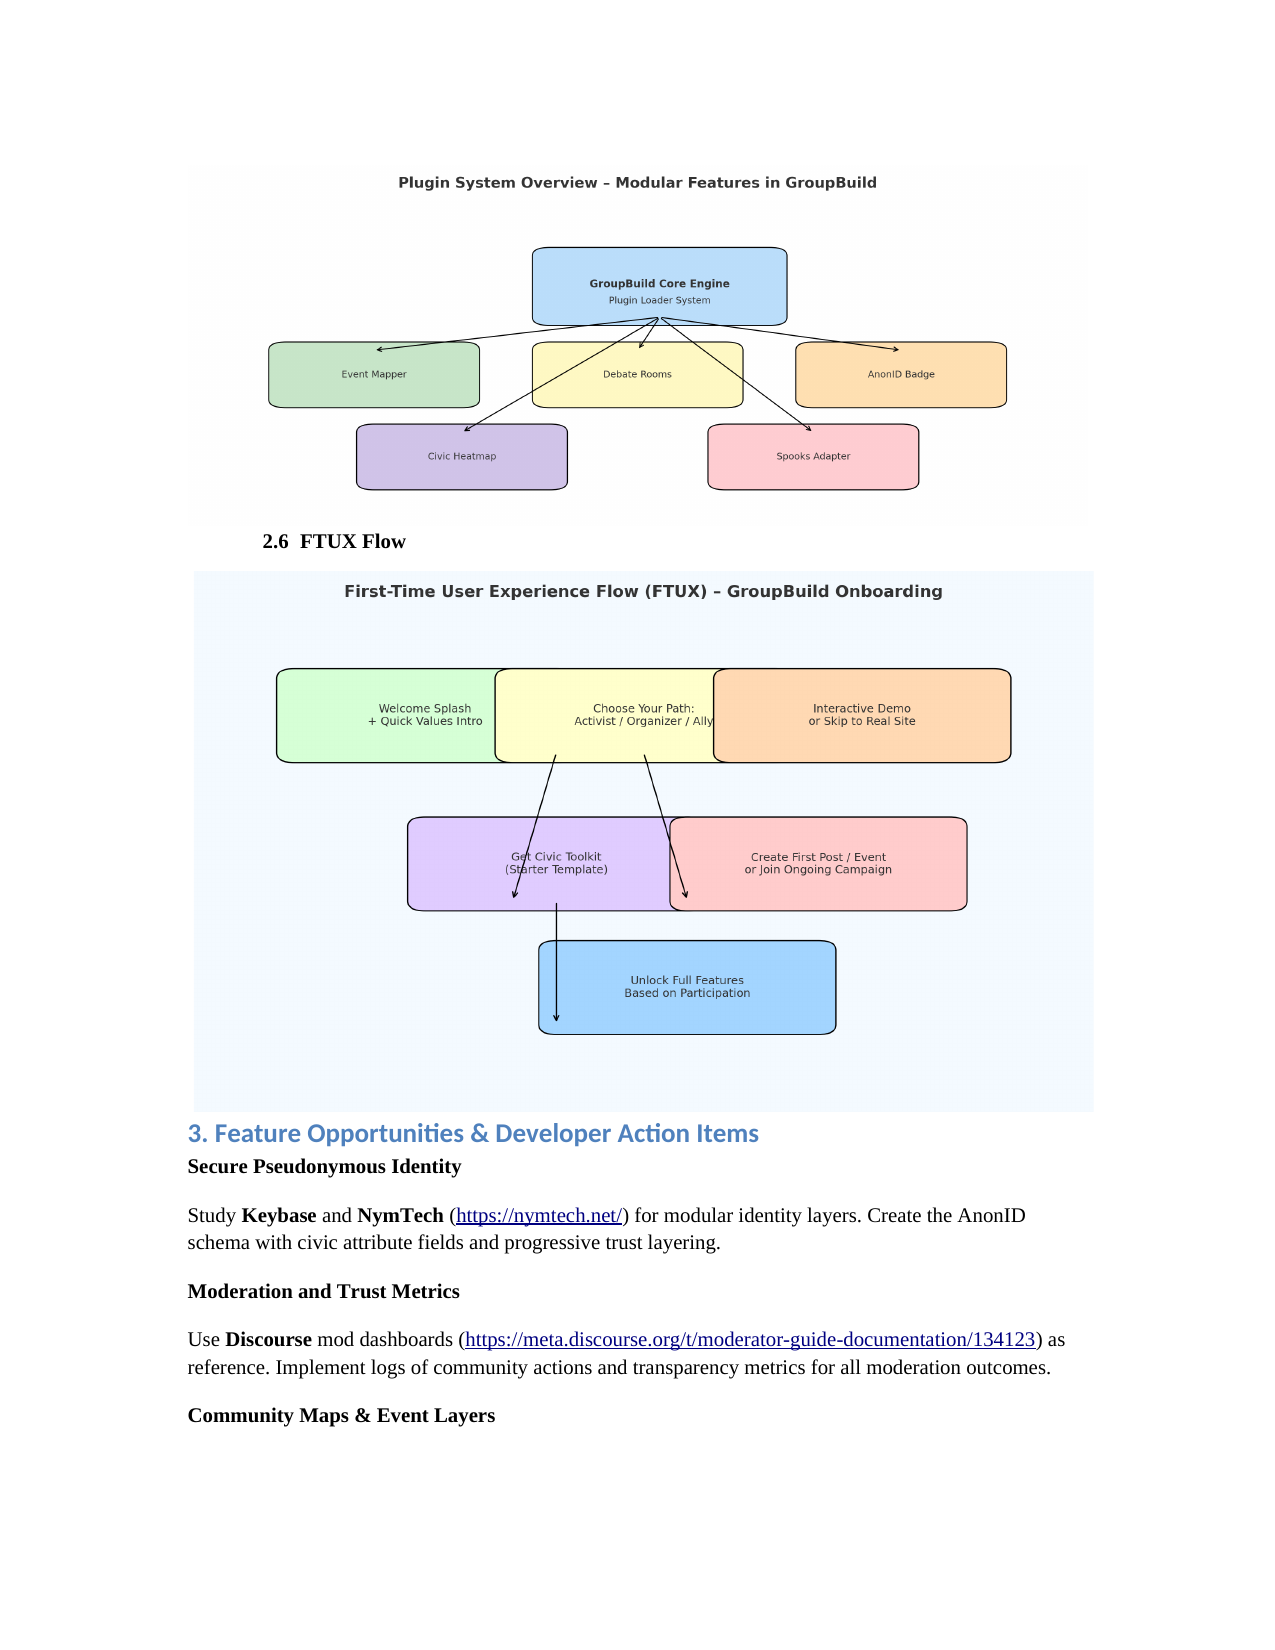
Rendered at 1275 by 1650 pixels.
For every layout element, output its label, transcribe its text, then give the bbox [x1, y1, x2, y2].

picture [193, 571, 1094, 1112]
list [262, 150, 1087, 165]
text Use Discourse mod dashboards (https://meta.discourse.org/t/moderator-guide-documentation/134123) as reference. Implement logs of community actions and transparency metrics for all moderation outcomes. [187, 1327, 1087, 1379]
list FTUX Flow [262, 526, 1087, 553]
subtitle 3. Feature Opportunities & Developer Action Items [187, 578, 1087, 1149]
list Secure Pseudonymous Identity [187, 1154, 1087, 1178]
text Study Keybase and NymTech (https://nymtech.net/) for modular identity layers. Create the AnonID schema with civic attribute fields and progressive trust layering. [187, 1203, 1087, 1254]
list Moderation and Trust Metrics [187, 1279, 1087, 1303]
picture [187, 165, 1088, 526]
list Community Maps & Event Layers [187, 1403, 1087, 1427]
